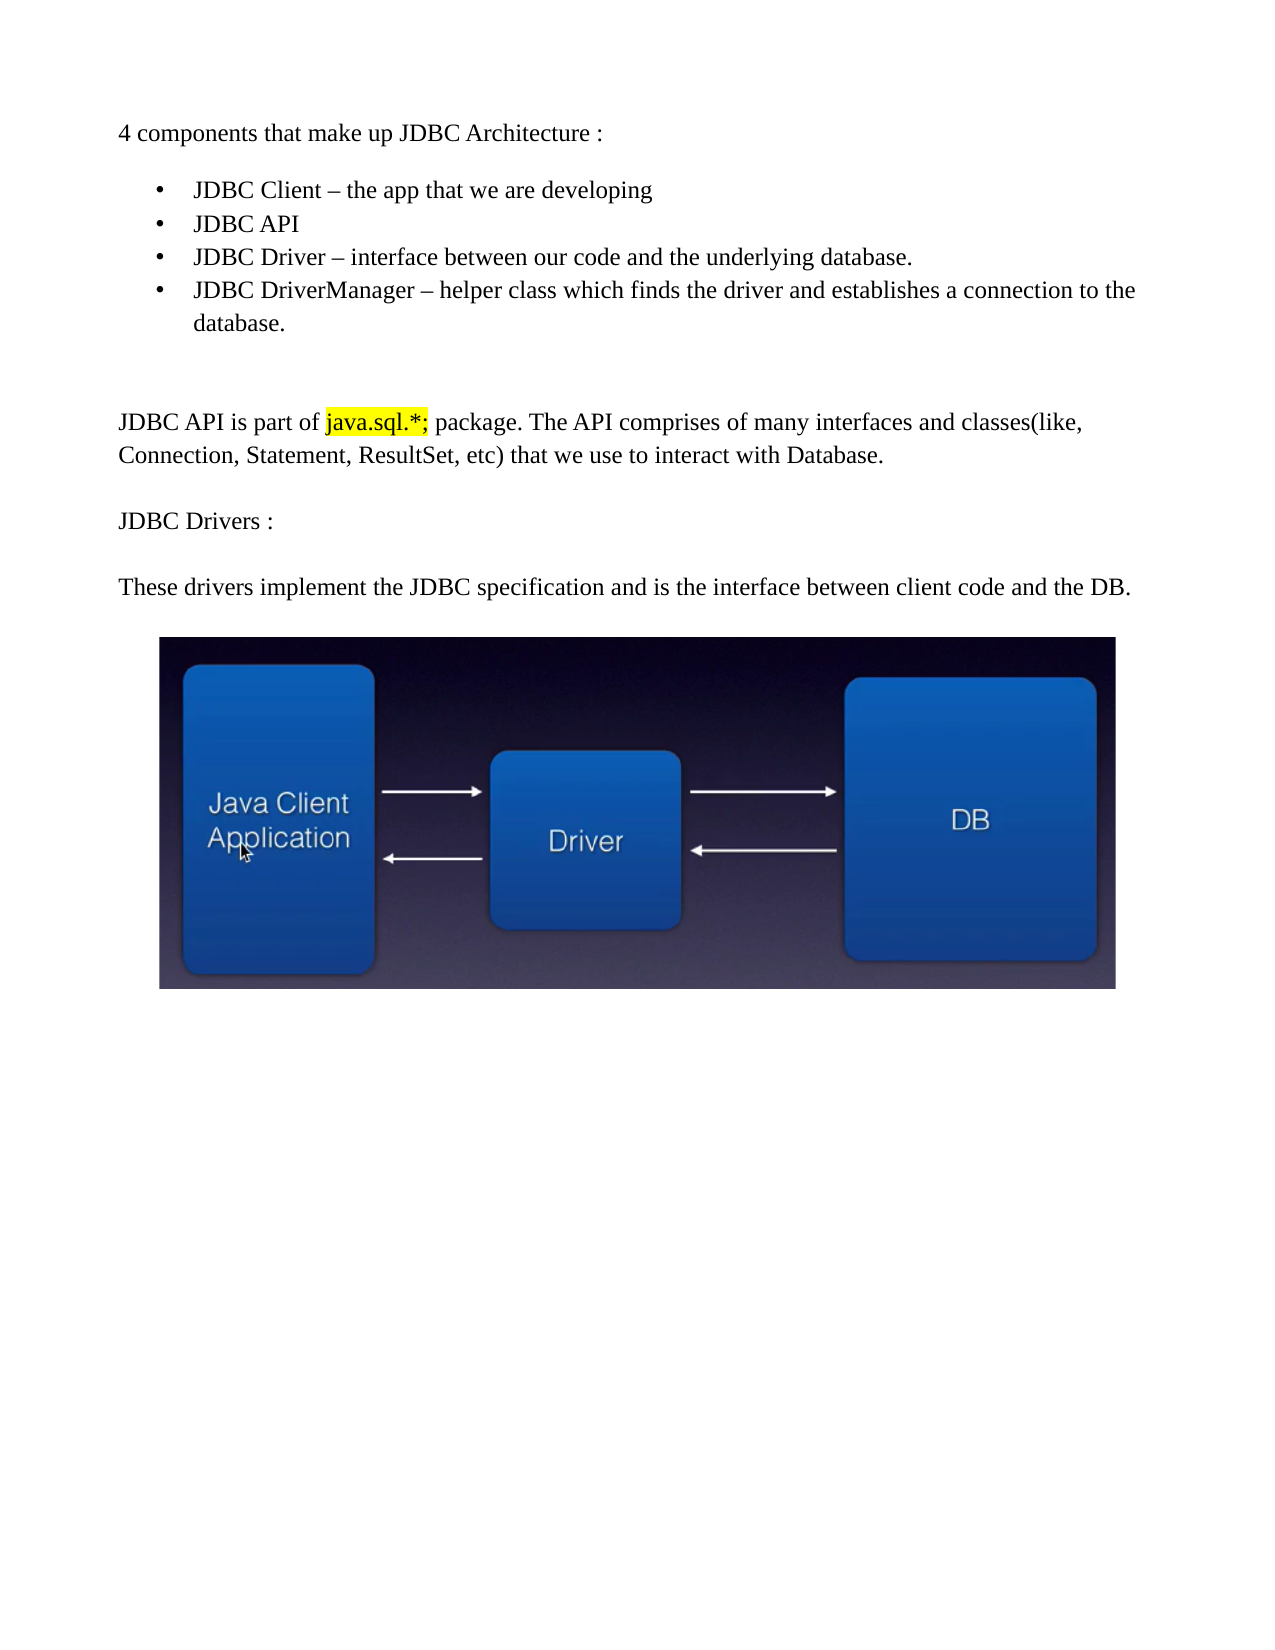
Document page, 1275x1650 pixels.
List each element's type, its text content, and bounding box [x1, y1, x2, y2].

list JDBC API [156, 209, 1157, 237]
list JDBC DriverManager – helper class which finds the driver and establishes a connection to the database. [156, 275, 1157, 336]
text JDBC API is part of java.sql.*; package. The API comprises of many interfaces and classes(like, Connection, Statement, ResultSet, etc) that we use to interact with Database. [118, 407, 1157, 468]
list JDBC Driver – interface between our code and the underlying database. [156, 242, 1157, 270]
picture [159, 637, 1116, 989]
text JDBC Drivers : [118, 506, 1157, 534]
text These drivers implement the JDBC specification and is the interface between client code and the DB. [118, 572, 1157, 601]
list JDBC Client – the app that we are developing [156, 176, 1157, 204]
text 4 components that make up JDBC Architecture : [118, 118, 1157, 147]
